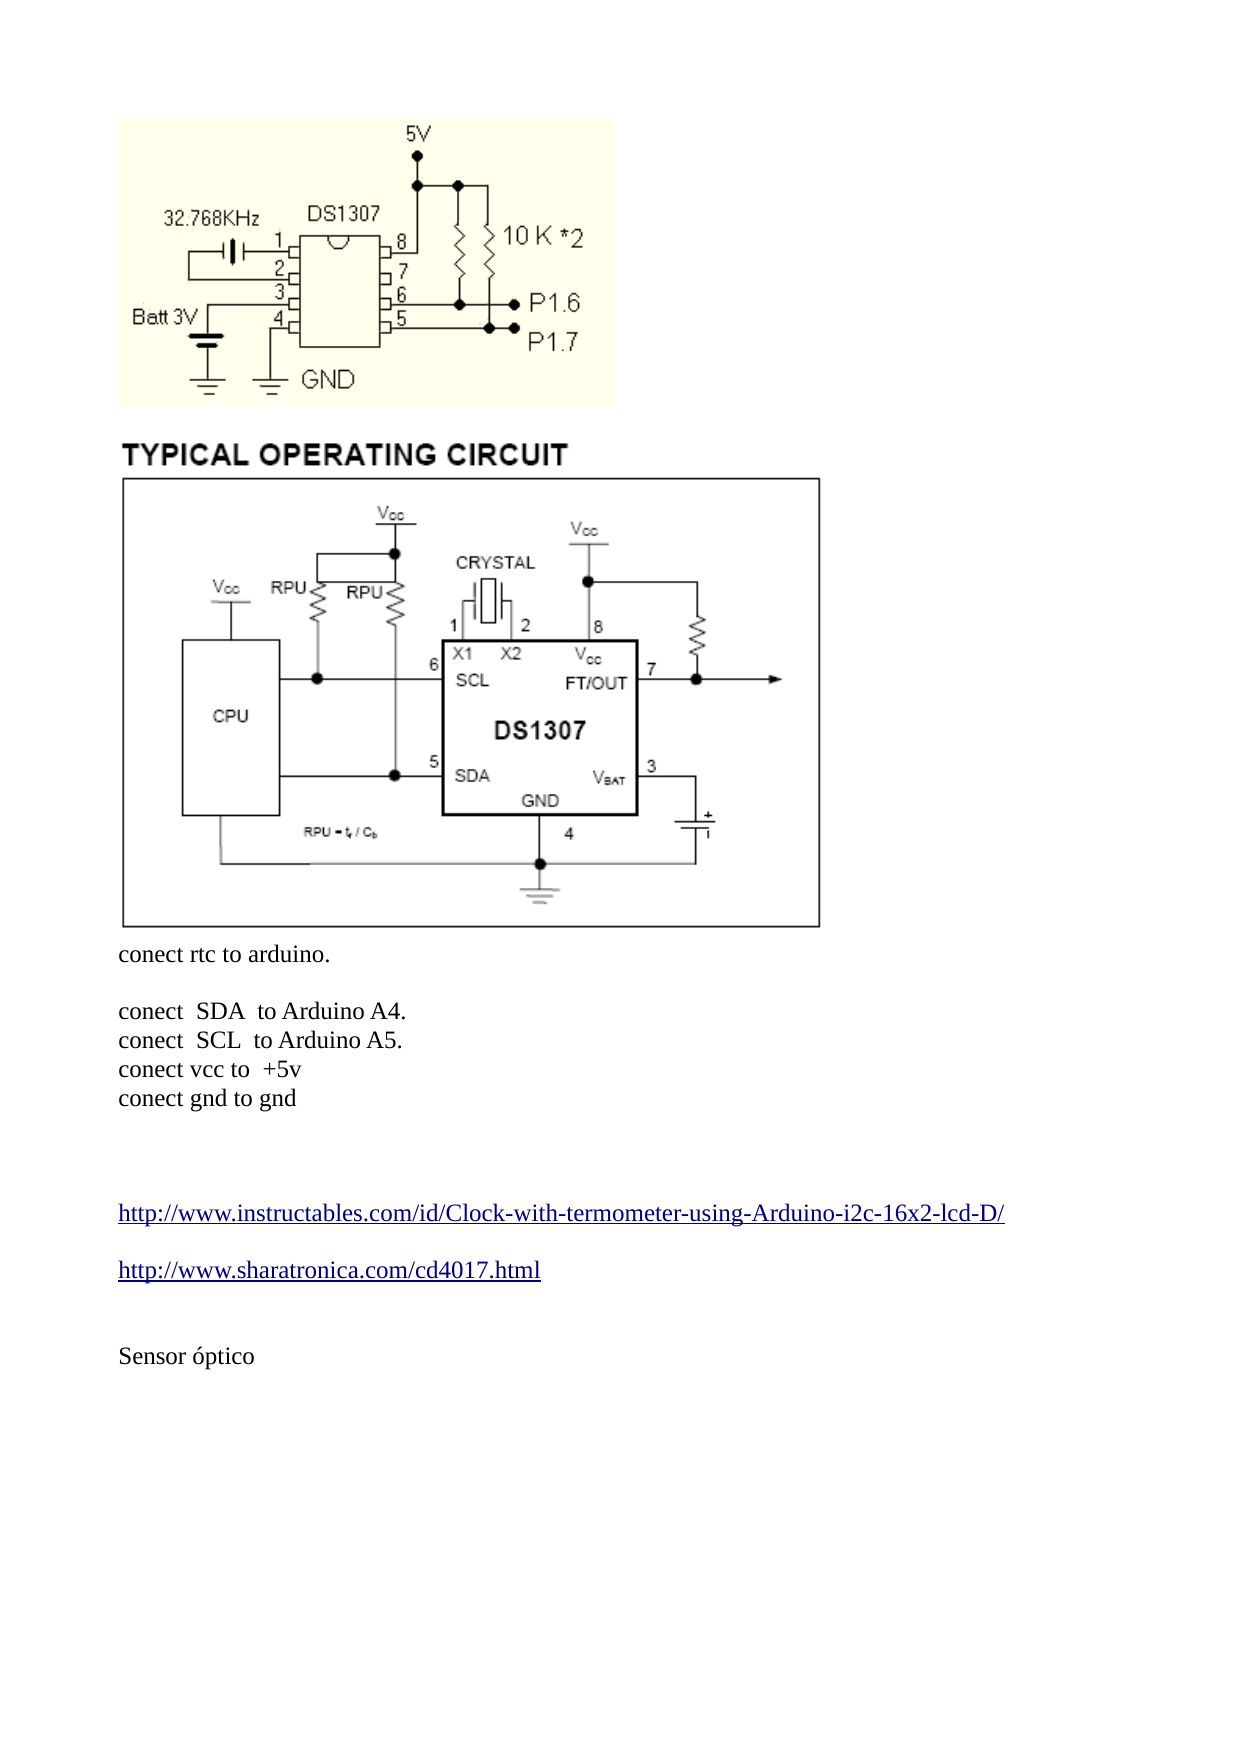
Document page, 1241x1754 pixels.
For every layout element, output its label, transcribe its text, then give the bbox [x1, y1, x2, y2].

text conect rtc to arduino. conect SDA to Arduino A4. conect SCL to Arduino A5. conect vcc to +5v conect gnd to gnd [118, 939, 1122, 1111]
text Sensor óptico [118, 1341, 1122, 1370]
text http://www.instructables.com/id/Clock-with-termometer-using-Arduino-i2c-16x2-lcd-D/ [118, 1198, 1122, 1226]
text http://www.sharatronica.com/cd4017.html [118, 1255, 1122, 1284]
picture [118, 118, 614, 406]
picture [118, 439, 825, 934]
